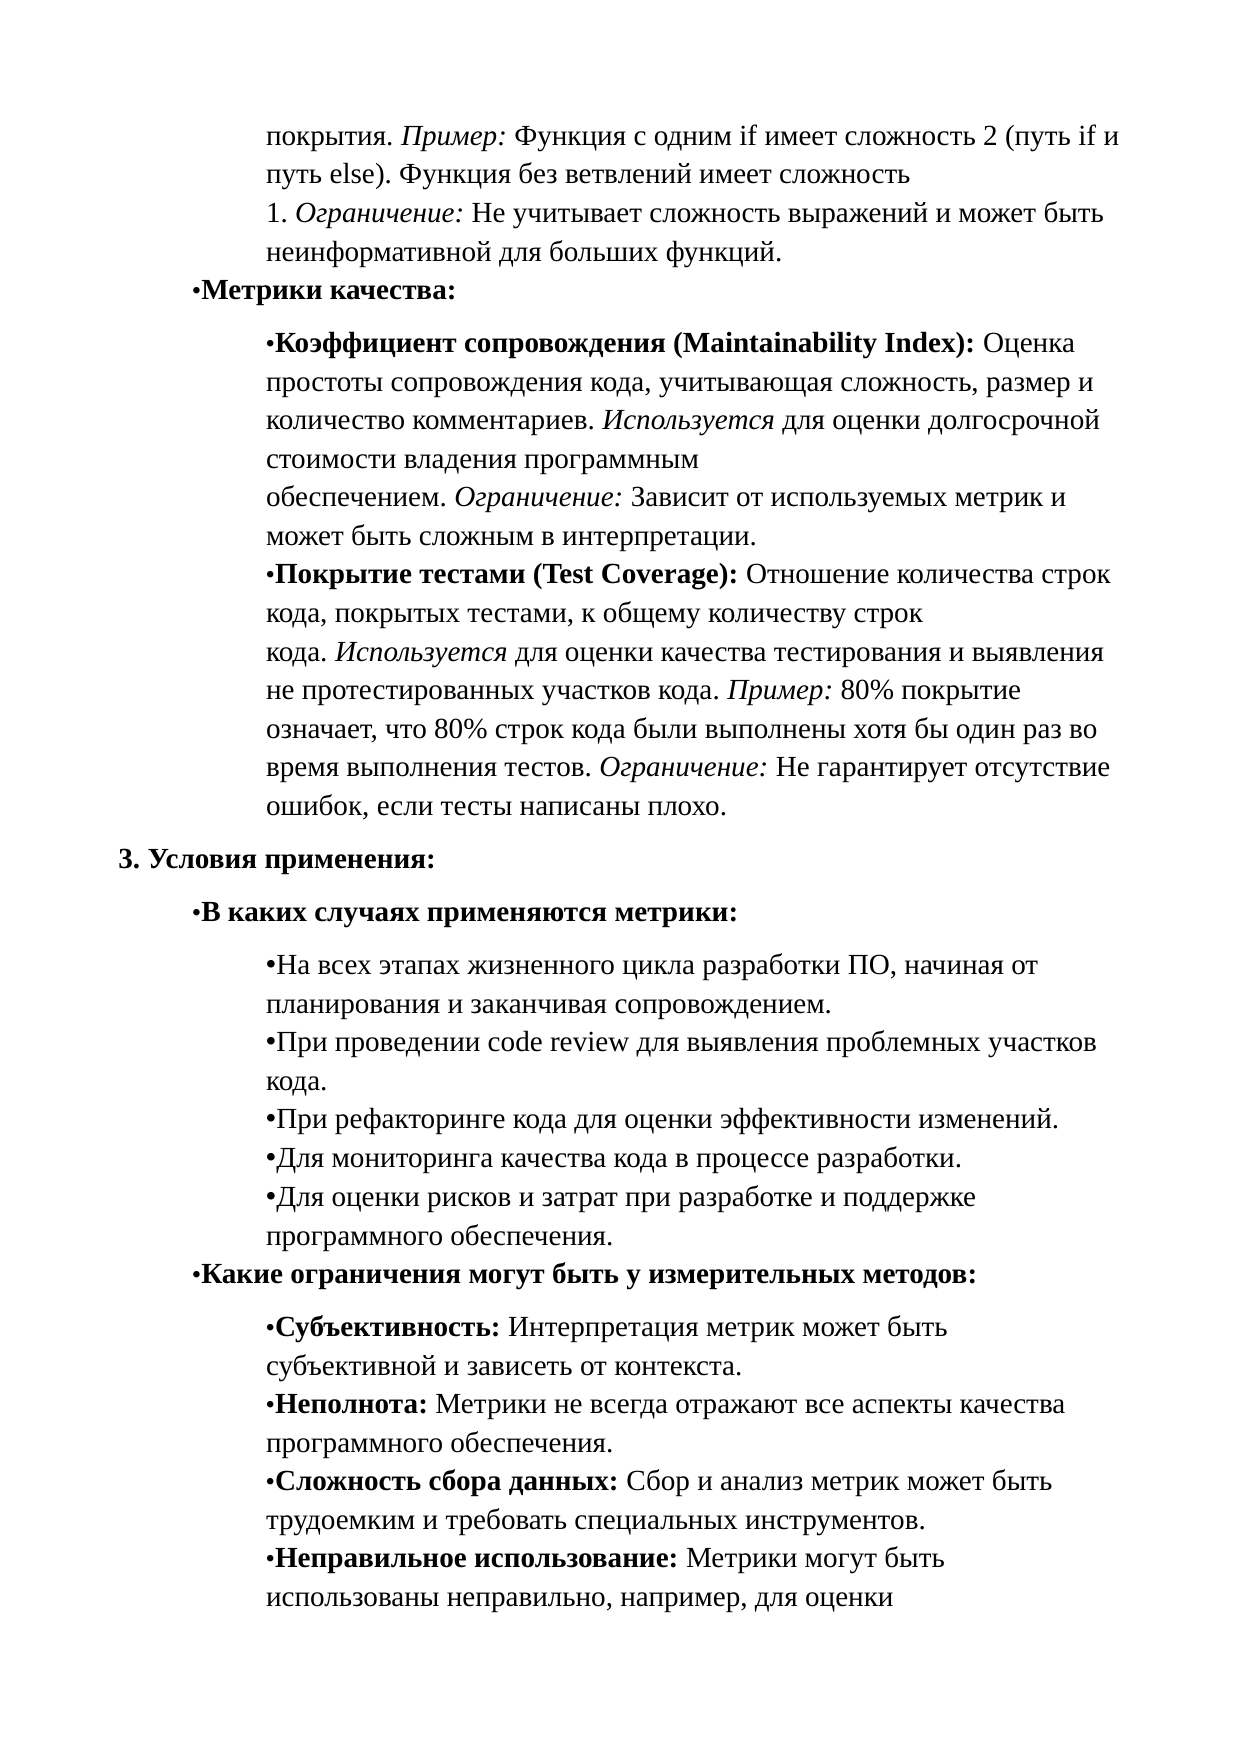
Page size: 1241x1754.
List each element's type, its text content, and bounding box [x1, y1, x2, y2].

list покрытия. Пример: Функция с одним if имеет сложность 2 (путь if и путь else). Функция без ветвлений имеет сложность 1. Ограничение: Не учитывает сложность выражений и может быть неинформативной для больших функций. [118, 118, 1122, 267]
list Сложность сбора данных: Сбор и анализ метрик может быть трудоемким и требовать специальных инструментов. [118, 1463, 1122, 1536]
list При проведении code review для выявления проблемных участков кода. [118, 1024, 1122, 1097]
list Субъективность: Интерпретация метрик может быть субъективной и зависеть от контекста. [118, 1309, 1122, 1381]
list Неполнота: Метрики не всегда отражают все аспекты качества программного обеспечения. [118, 1386, 1122, 1458]
list Покрытие тестами (Test Coverage): Отношение количества строк кода, покрытых тестами, к общему количеству строк кода. Используется для оценки качества тестирования и выявления не протестированных участков кода. Пример: 80% покрытие означает, что 80% строк кода были выполнены хотя бы один раз во время выполнения тестов. Ограничение: Не гарантирует отсутствие ошибок, если тесты написаны плохо. [118, 557, 1122, 821]
list Какие ограничения могут быть у измерительных методов: [118, 1256, 1122, 1290]
list В каких случаях применяются метрики: [118, 894, 1122, 928]
list При рефакторинге кода для оценки эффективности изменений. [118, 1102, 1122, 1135]
list Неправильное использование: Метрики могут быть использованы неправильно, например, для оценки [118, 1541, 1122, 1613]
list Метрики качества: [118, 272, 1122, 306]
list На всех этапах жизненного цикла разработки ПО, начиная от планирования и заканчивая сопровождением. [118, 947, 1122, 1019]
text 3. Условия применения: [118, 841, 1122, 874]
list Для мониторинга качества кода в процессе разработки. [118, 1140, 1122, 1174]
list Коэффициент сопровождения (Maintainability Index): Оценка простоты сопровождения кода, учитывающая сложность, размер и количество комментариев. Используется для оценки долгосрочной стоимости владения программным обеспечением. Ограничение: Зависит от используемых метрик и может быть сложным в интерпретации. [118, 325, 1122, 552]
list Для оценки рисков и затрат при разработке и поддержке программного обеспечения. [118, 1179, 1122, 1251]
